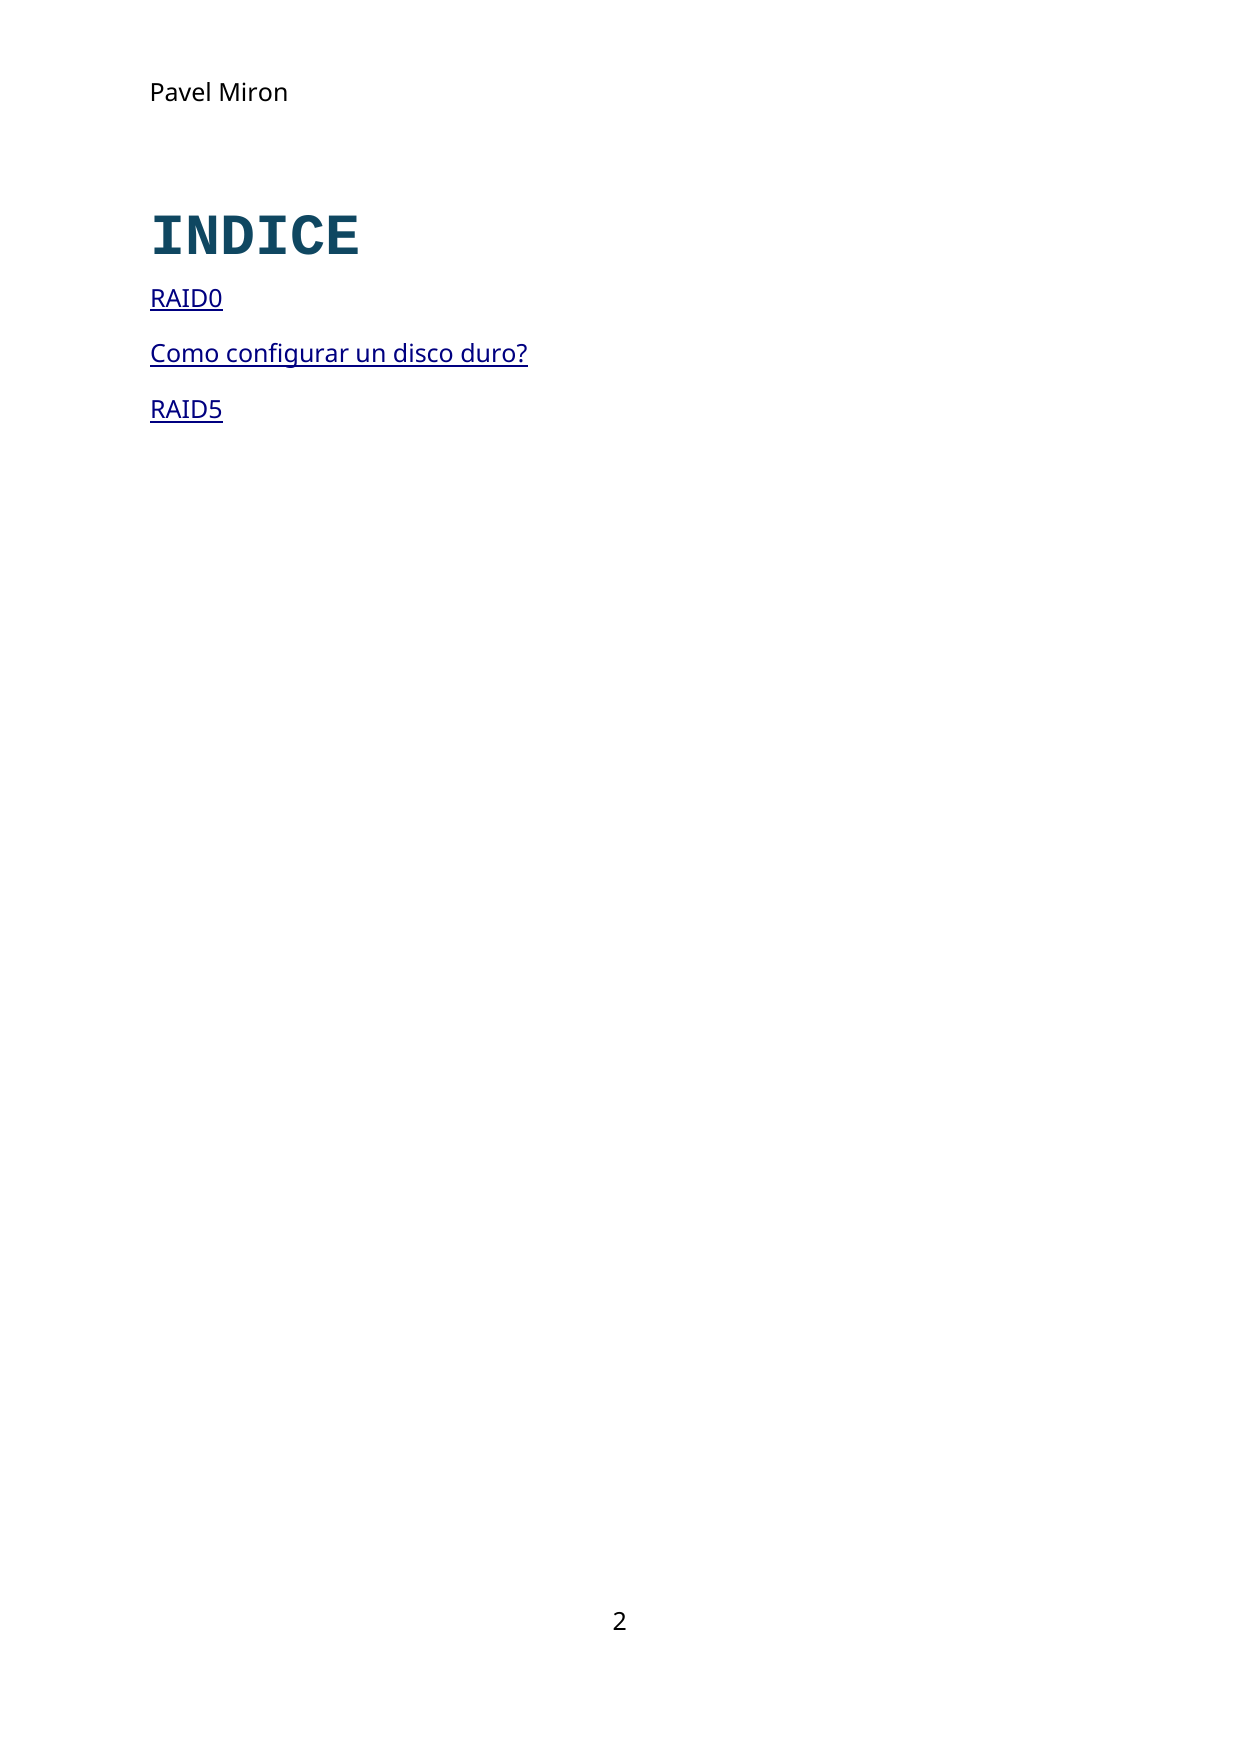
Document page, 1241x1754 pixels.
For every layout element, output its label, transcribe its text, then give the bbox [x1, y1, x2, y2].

text INDICE [150, 206, 1090, 272]
text RAID0 [150, 280, 1090, 314]
text Como configurar un disco duro? [150, 336, 1090, 370]
text RAID5 [150, 392, 1090, 426]
